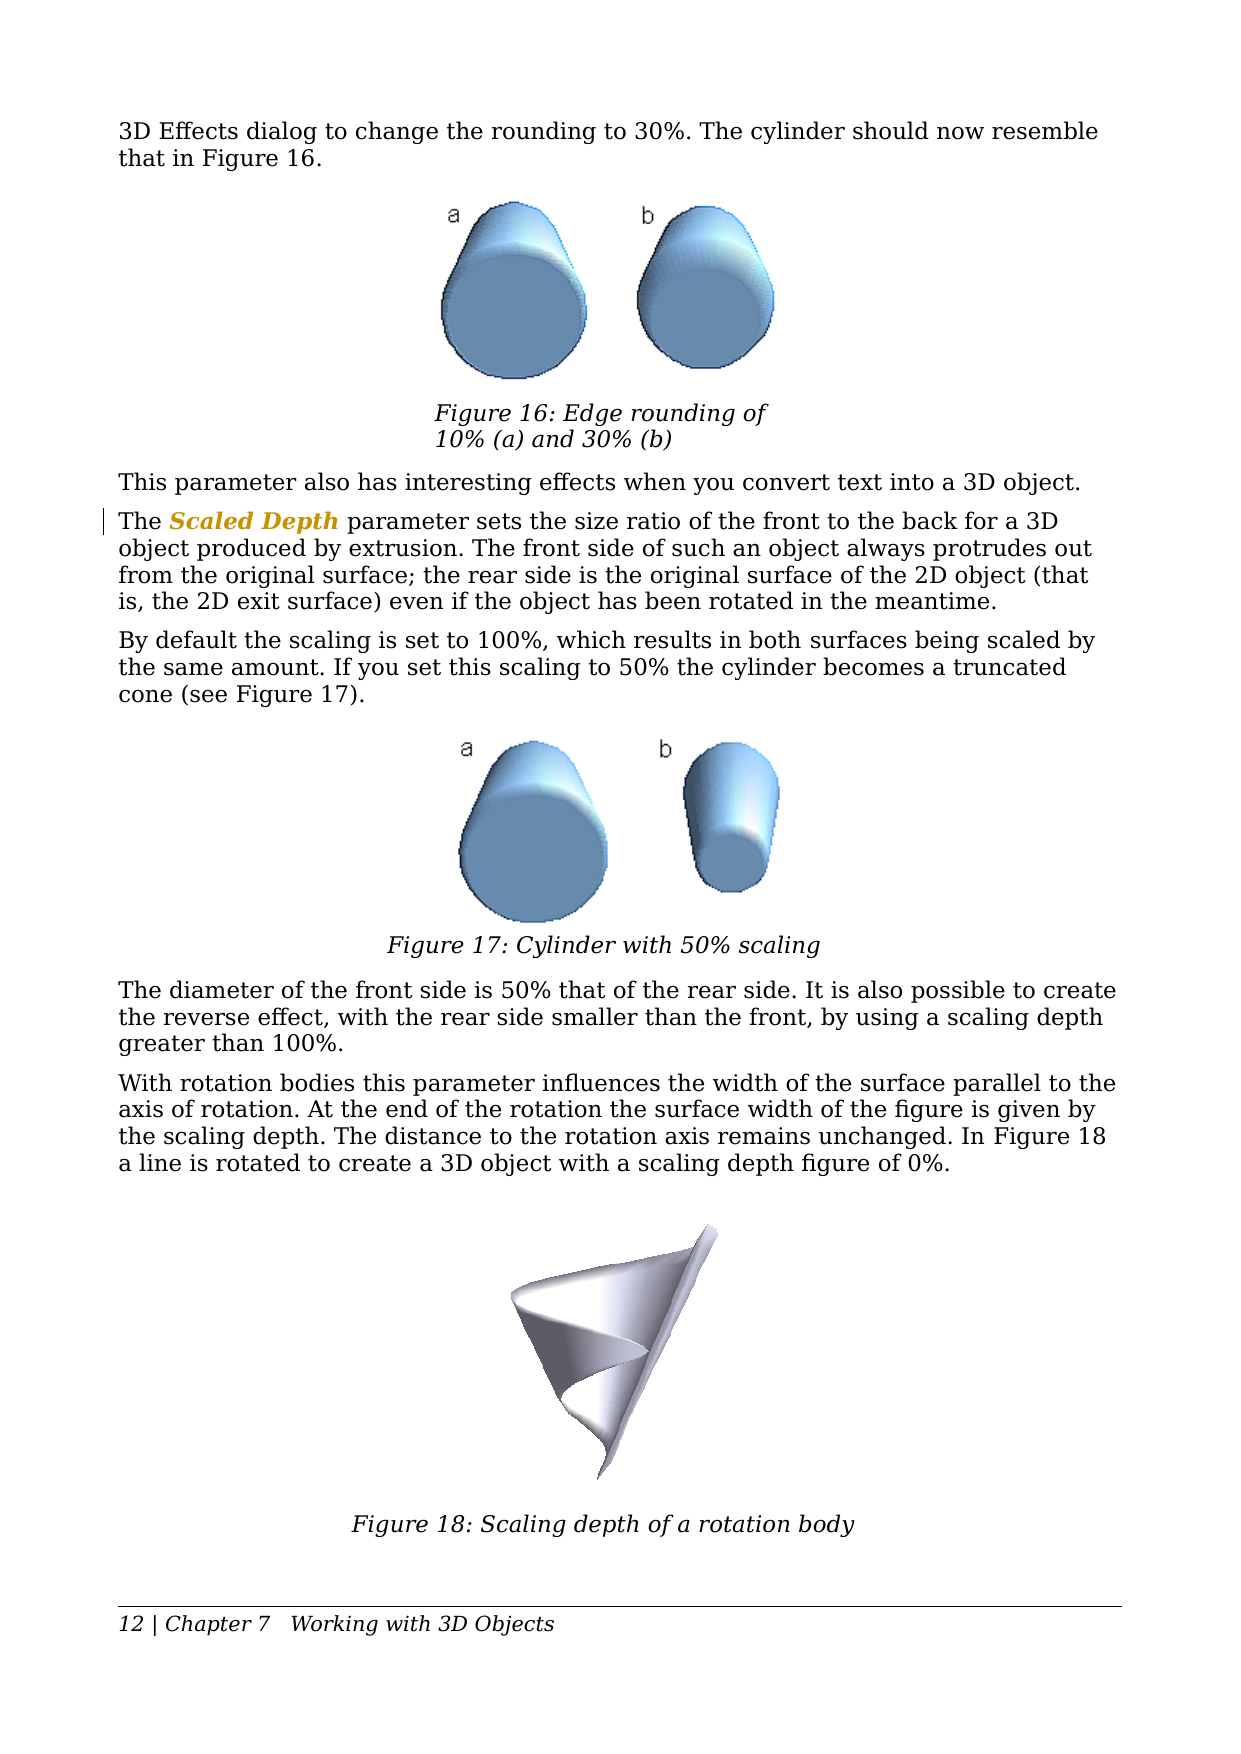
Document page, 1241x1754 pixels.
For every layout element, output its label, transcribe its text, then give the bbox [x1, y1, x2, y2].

text The diameter of the front side is 50% that of the rear side. It is also possible to create the reverse effect, with the rear side smaller than the front, by using a scaling depth greater than 100%. [118, 977, 1122, 1057]
text Figure 17: Cylinder with 50% scaling [387, 932, 853, 958]
text By default the scaling is set to 100%, which results in both surfaces being scaled by the same amount. If you set this scaling to 50% the cylinder becomes a truncated cone (see Figure 17). [118, 628, 1122, 708]
text This parameter also has interesting effects when you convert text into a 3D object. [118, 469, 1122, 496]
text Figure 18: Scaling depth of a rotation body [352, 1511, 889, 1537]
picture [434, 196, 789, 394]
text The Scaled Depth parameter sets the size ratio of the front to the back for a 3D object produced by extrusion. The front side of such an object always protrudes out from the original surface; the rear side is the original surface of the 2D object (that is, the 2D exit surface) even if the object has been rotated in the meantime. [118, 508, 1122, 615]
text With rotation bodies this parameter influences the width of the surface parallel to the axis of rotation. At the end of the rotation the surface width of the figure is given by the scaling depth. The distance to the rotation axis remains unchanged. In Figure 18 a line is rotated to create a 3D object with a scaling depth figure of 0%. [118, 1070, 1122, 1176]
text 3D Effects dialog to change the rounding to 30%. The cylinder should now resemble that in Figure 16. [118, 118, 1122, 171]
picture [451, 732, 789, 926]
text Figure 16: Edge rounding of 10% (a) and 30% (b) [434, 400, 806, 453]
